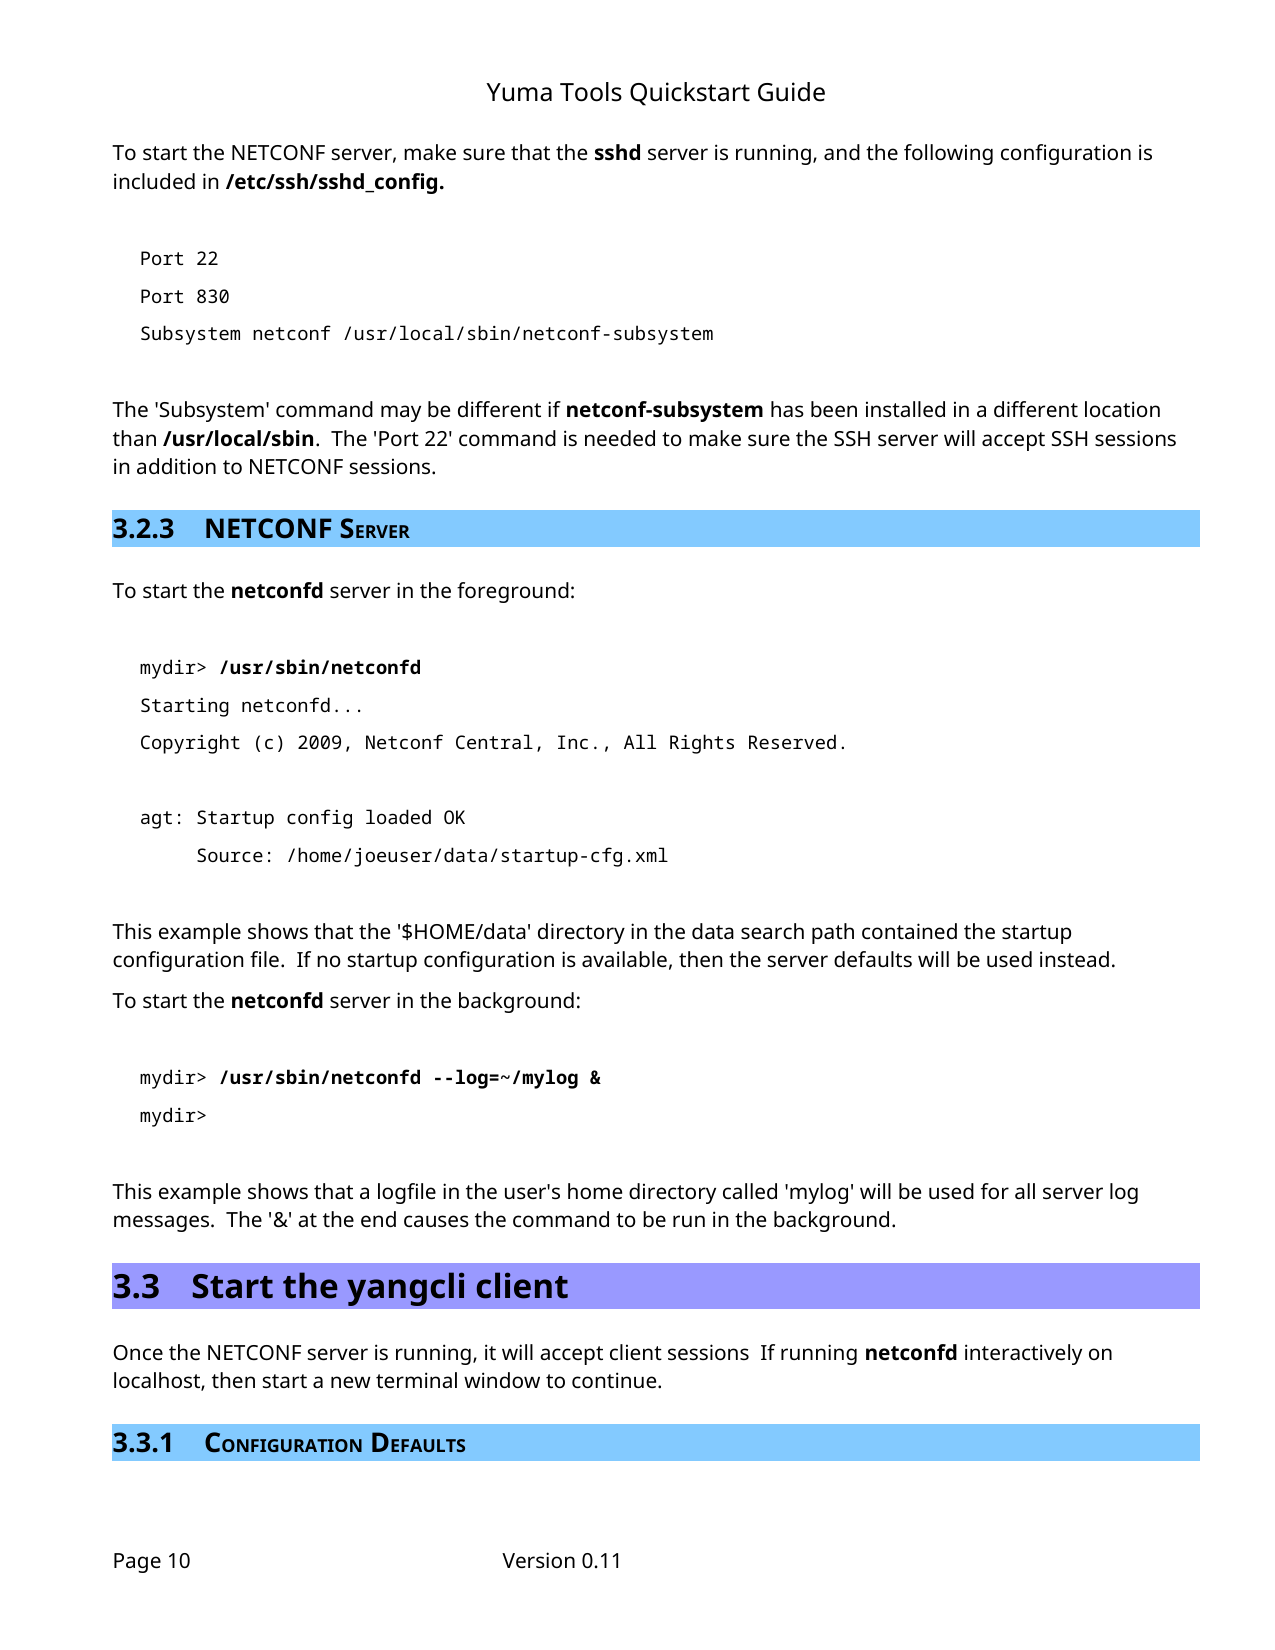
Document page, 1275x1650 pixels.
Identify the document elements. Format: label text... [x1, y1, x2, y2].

text To start the netconfd server in the background: [112, 986, 1200, 1015]
subtitle Configuration Defaults [112, 1424, 1200, 1461]
text mydir> /usr/sbin/netconfd --log=~/mylog & [139, 1065, 1200, 1090]
text Source: /home/joeuser/data/startup-cfg.xml [139, 842, 1200, 867]
text Once the NETCONF server is running, it will accept client sessions If running netconfd interactively on localhost, then start a new terminal window to continue. [112, 1338, 1200, 1395]
text The 'Subsystem' command may be different if netconf-subsystem has been installed in a different location than /usr/local/sbin. The 'Port 22' command is needed to make sure the SSH server will accept SSH sessions in addition to NETCONF sessions. [112, 395, 1200, 481]
text agt: Startup config loaded OK [139, 804, 1200, 830]
text This example shows that a logfile in the user's home directory called 'mylog' will be used for all server log messages. The '&' at the end causes the command to be run in the background. [112, 1177, 1200, 1234]
text Starting netconfd... [139, 692, 1200, 717]
text Port 22 [139, 245, 1200, 271]
text Subsystem netconf /usr/local/sbin/netconf-subsystem [139, 320, 1200, 346]
subtitle Start the yangcli client [112, 1263, 1200, 1309]
text mydir> [139, 1102, 1200, 1128]
text This example shows that the '$HOME/data' directory in the data search path contained the startup configuration file. If no startup configuration is available, then the server defaults will be used instead. [112, 917, 1200, 974]
subtitle NETCONF Server [112, 510, 1200, 547]
text To start the netconfd server in the foreground: [112, 576, 1200, 604]
text Copyright (c) 2009, Netconf Central, Inc., All Rights Reserved. [139, 729, 1200, 755]
text mydir> /usr/sbin/netconfd [139, 654, 1200, 680]
text To start the NETCONF server, make sure that the sshd server is running, and the following configuration is included in /etc/ssh/sshd_config. [112, 138, 1200, 195]
text Port 830 [139, 283, 1200, 308]
